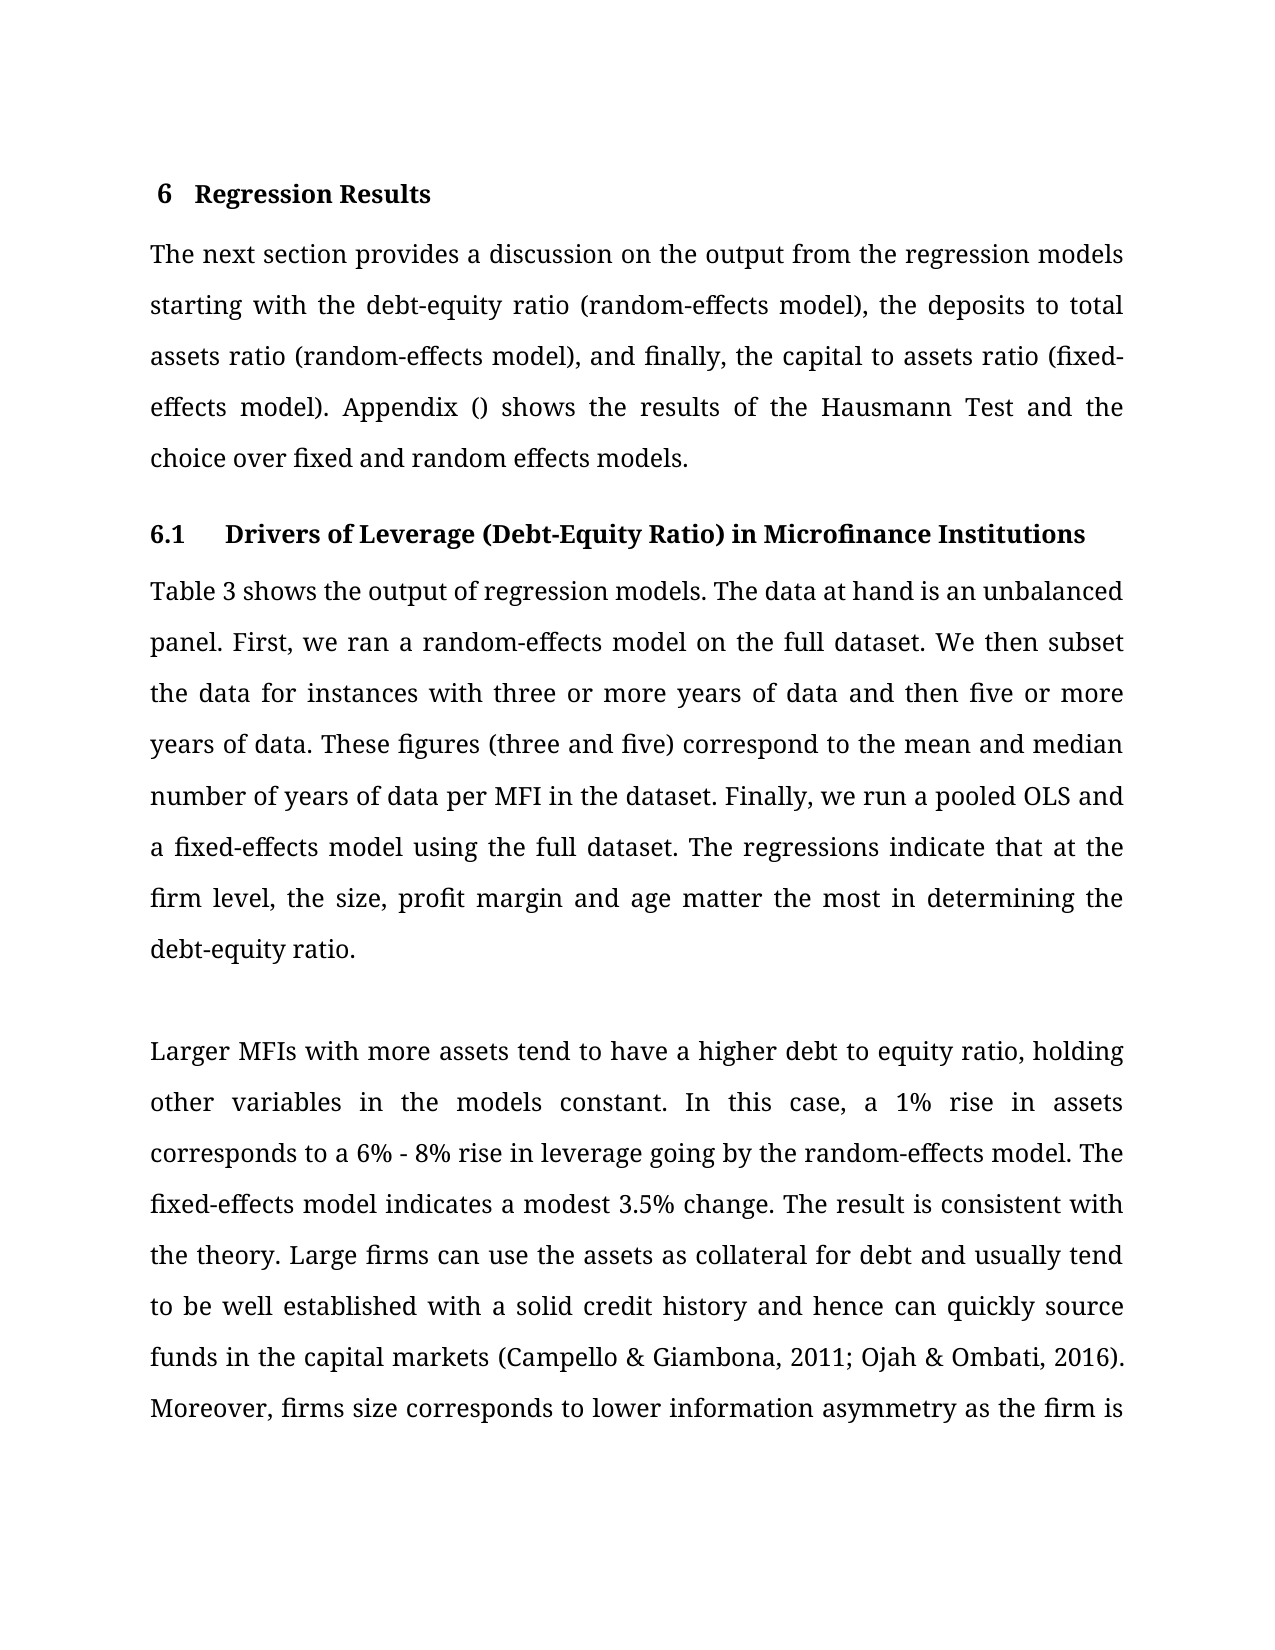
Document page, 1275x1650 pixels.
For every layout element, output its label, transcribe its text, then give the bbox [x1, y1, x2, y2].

subtitle 6.1 Drivers of Leverage (Debt-Equity Ratio) in Microfinance Institutions [150, 517, 1125, 551]
text The next section provides a discussion on the output from the regression models starting with the debt-equity ratio (random-effects model), the deposits to total assets ratio (random-effects model), and finally, the capital to assets ratio (fixed-effects model). Appendix () shows the results of the Hausmann Test and the choice over fixed and random effects models. [150, 237, 1125, 475]
text Table 3 shows the output of regression models. The data at hand is an unbalanced panel. First, we ran a random-effects model on the full dataset. We then subset the data for instances with three or more years of data and then five or more years of data. These figures (three and five) correspond to the mean and median number of years of data per MFI in the dataset. Finally, we run a pooled OLS and a fixed-effects model using the full dataset. The regressions indicate that at the firm level, the size, profit margin and age matter the most in determining the debt-equity ratio. [150, 574, 1125, 965]
text Larger MFIs with more assets tend to have a higher debt to equity ratio, holding other variables in the models constant. In this case, a 1% rise in assets corresponds to a 6% - 8% rise in leverage going by the random-effects model. The fixed-effects model indicates a modest 3.5% change. The result is consistent with the theory. Large firms can use the assets as collateral for debt and usually tend to be well established with a solid credit history and hence can quickly source funds in the capital markets (Campello & Giambona, 2011; Ojah & Ombati, 2016). Moreover, firms size corresponds to lower information asymmetry as the firm is [150, 1033, 1125, 1425]
subtitle Regression Results [157, 175, 1125, 212]
